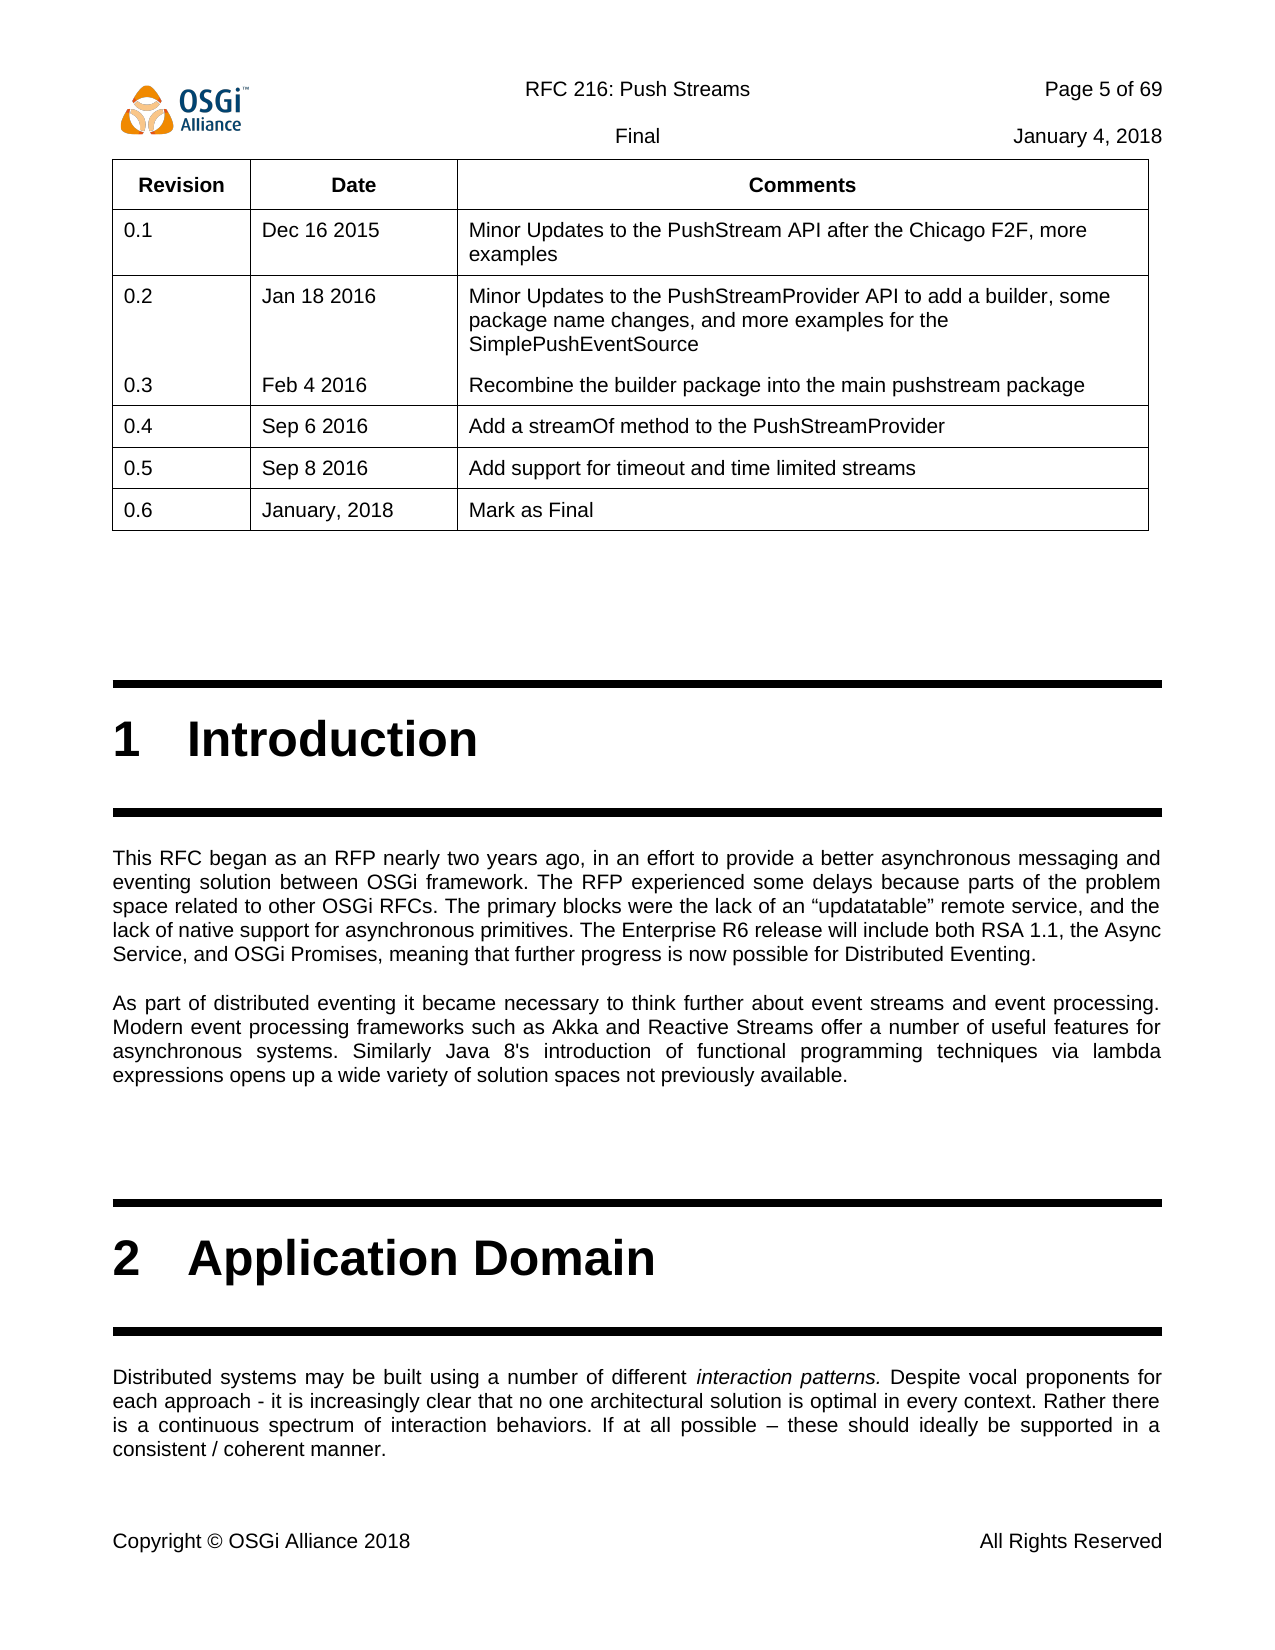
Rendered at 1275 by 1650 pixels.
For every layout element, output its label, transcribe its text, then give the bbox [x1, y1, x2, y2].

table_cell 0.1 [113, 210, 250, 274]
picture [113, 78, 257, 142]
text This RFC began as an RFP nearly two years ago, in an effort to provide a better asynchronous messaging and eventing solution between OSGi framework. The RFP experienced some delays because parts of the problem space related to other OSGi RFCs. The primary blocks were the lack of an “updatatable” remote service, and the lack of native support for asynchronous primitives. The Enterprise R6 release will include both RSA 1.1, the Async Service, and OSGi Promises, meaning that further progress is now possible for Distributed Eventing. [112, 846, 1162, 966]
table_cell Sep 8 2016 [251, 448, 457, 488]
table_cell Add a streamOf method to the PushStreamProvider [458, 406, 1148, 447]
table_cell Jan 18 2016 [251, 276, 457, 364]
table_cell Feb 4 2016 [251, 364, 457, 405]
table_header Date [251, 160, 457, 209]
table_cell Sep 6 2016 [251, 406, 457, 447]
table_cell 0.2 [113, 276, 250, 364]
table_cell Dec 16 2015 [251, 210, 457, 274]
table_header Comments [458, 160, 1148, 209]
table_cell 0.3 [113, 364, 250, 405]
table_header Revision [113, 160, 250, 209]
table_cell Minor Updates to the PushStream API after the Chicago F2F, more examples [458, 210, 1148, 274]
table_cell January, 2018 [251, 489, 457, 530]
text As part of distributed eventing it became necessary to think further about event streams and event processing. Modern event processing frameworks such as Akka and Reactive Streams offer a number of useful features for asynchronous systems. Similarly Java 8's introduction of functional programming techniques via lambda expressions opens up a wide variety of solution spaces not previously available. [112, 991, 1162, 1086]
table_cell Mark as Final [458, 489, 1148, 530]
table_cell 0.4 [113, 406, 250, 447]
table_cell Add support for timeout and time limited streams [458, 448, 1148, 488]
text Distributed systems may be built using a number of different interaction patterns. Despite vocal proponents for each approach - it is increasingly clear that no one architectural solution is optimal in every context. Rather there is a continuous spectrum of interaction behaviors. If at all possible – these should ideally be supported in a consistent / coherent manner. [112, 1365, 1162, 1461]
subtitle Application Domain [112, 1200, 1162, 1336]
table_cell 0.6 [113, 489, 250, 530]
subtitle Introduction [112, 681, 1162, 817]
table_cell 0.5 [113, 448, 250, 488]
table_cell Minor Updates to the PushStreamProvider API to add a builder, some package name changes, and more examples for the SimplePushEventSource [458, 276, 1148, 364]
table_cell Recombine the builder package into the main pushstream package [458, 364, 1148, 405]
